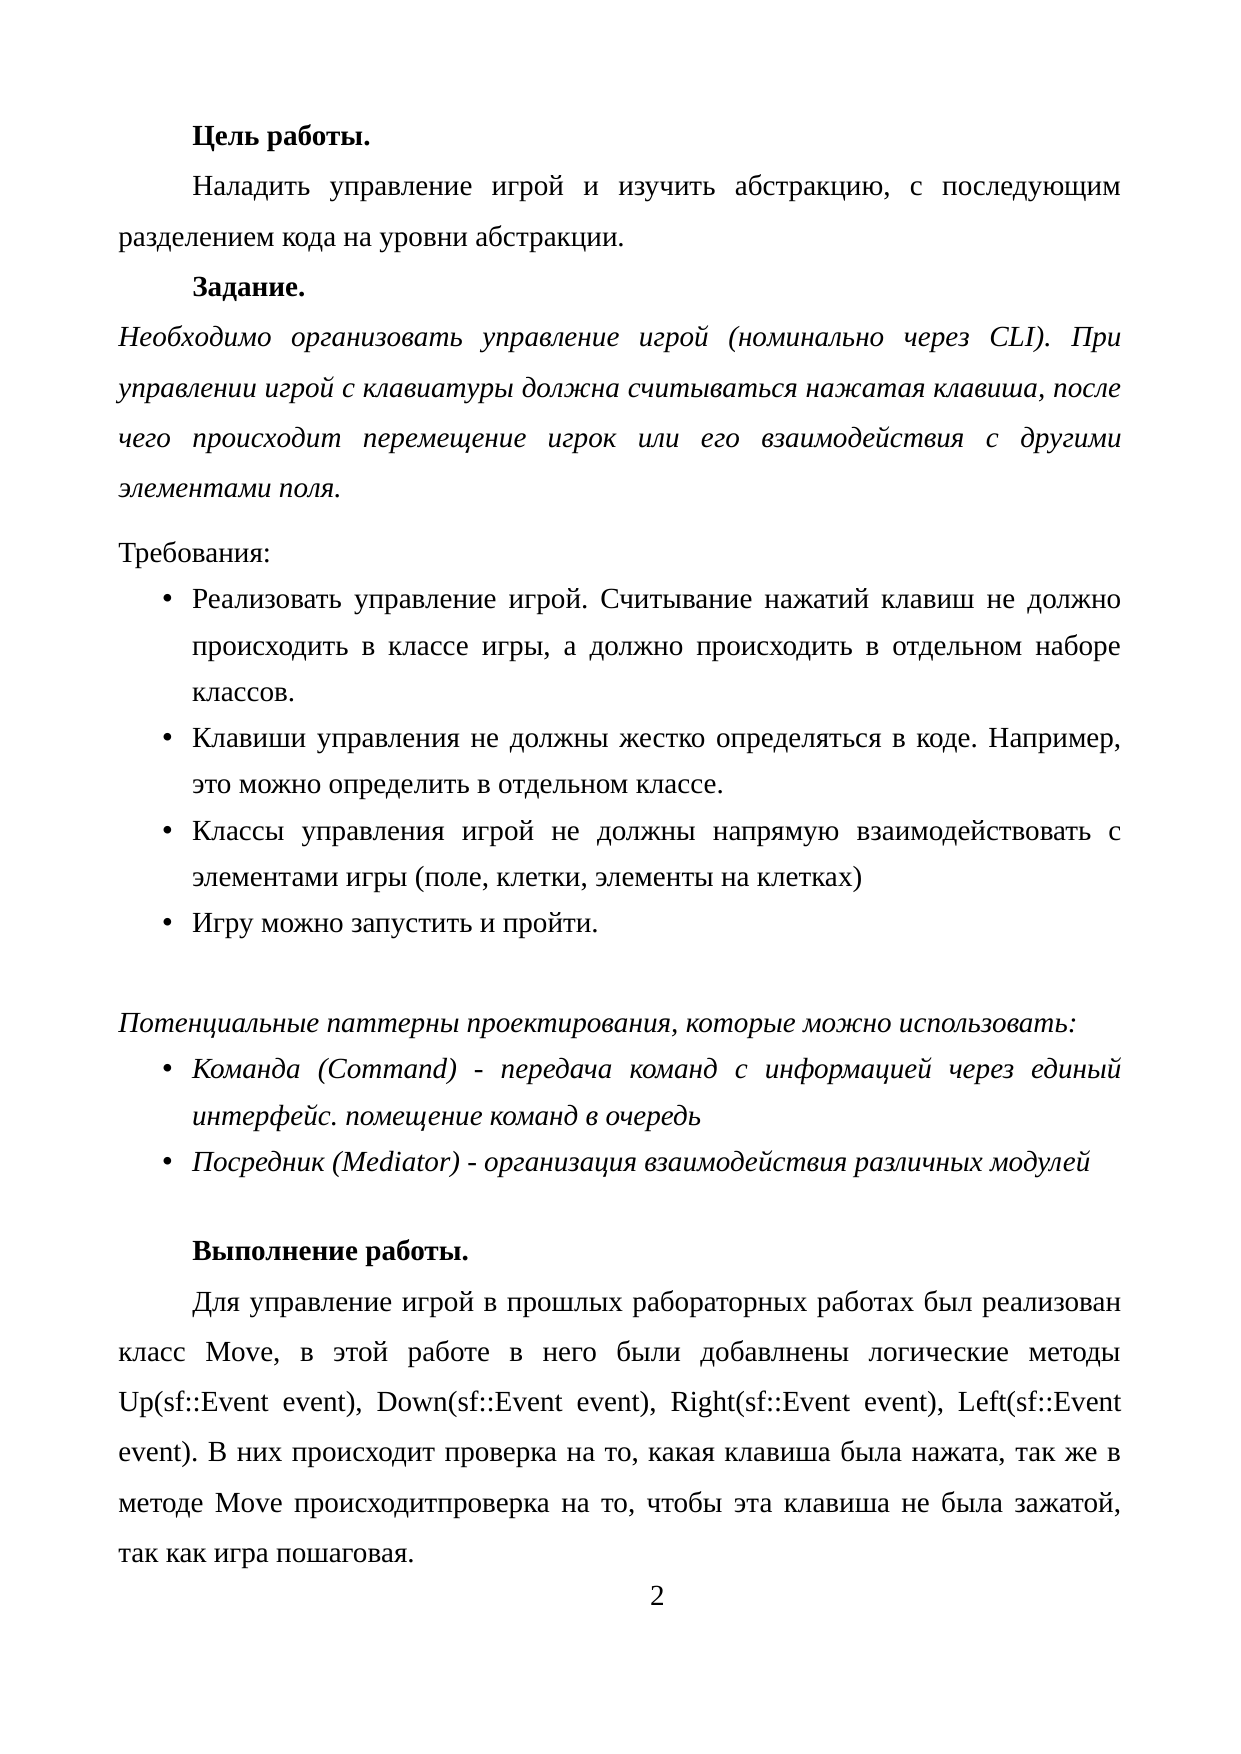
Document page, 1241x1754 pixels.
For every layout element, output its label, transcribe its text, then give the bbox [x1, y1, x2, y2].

text Требования: [118, 535, 1122, 569]
text Для управление игрой в прошлых рабораторных работах был реализован класс Move, в этой работе в него были добавлнены логические методы Up(sf::Event event), Down(sf::Event event), Right(sf::Event event), Left(sf::Event event). В них происходит проверка на то, какая клавиша была нажата, так же в методе Move происходитпроверка на то, чтобы эта клавиша не была зажатой, так как игра пошаговая. [118, 1284, 1122, 1569]
list Посредник (Mediator) - организация взаимодействия различных модулей [162, 1144, 1122, 1177]
text Наладить управление игрой и изучить абстракцию, с последующим разделением кода на уровни абстракции. [118, 168, 1122, 252]
text Необходимо организовать управление игрой (номинально через CLI). При управлении игрой с клавиатуры должна считываться нажатая клавиша, после чего происходит перемещение игрок или его взаимодействия с другими элементами поля. [118, 319, 1122, 504]
subtitle Выполнение работы. [118, 1233, 1122, 1267]
subtitle Задание. [118, 269, 1122, 303]
list Игру можно запустить и пройти. [162, 906, 1122, 939]
list Команда (Command) - передача команд с информацией через единый интерфейс. помещение команд в очередь [162, 1051, 1122, 1131]
list Классы управления игрой не должны напрямую взаимодействовать с элементами игры (поле, клетки, элементы на клетках) [162, 813, 1122, 893]
list Клавиши управления не должны жестко определяться в коде. Например, это можно определить в отдельном классе. [162, 720, 1122, 800]
subtitle Цель работы. [118, 118, 1122, 152]
list Реализовать управление игрой. Считывание нажатий клавиш не должно происходить в классе игры, а должно происходить в отдельном наборе классов. [162, 581, 1122, 708]
text Потенциальные паттерны проектирования, которые можно использовать: [118, 1005, 1122, 1038]
